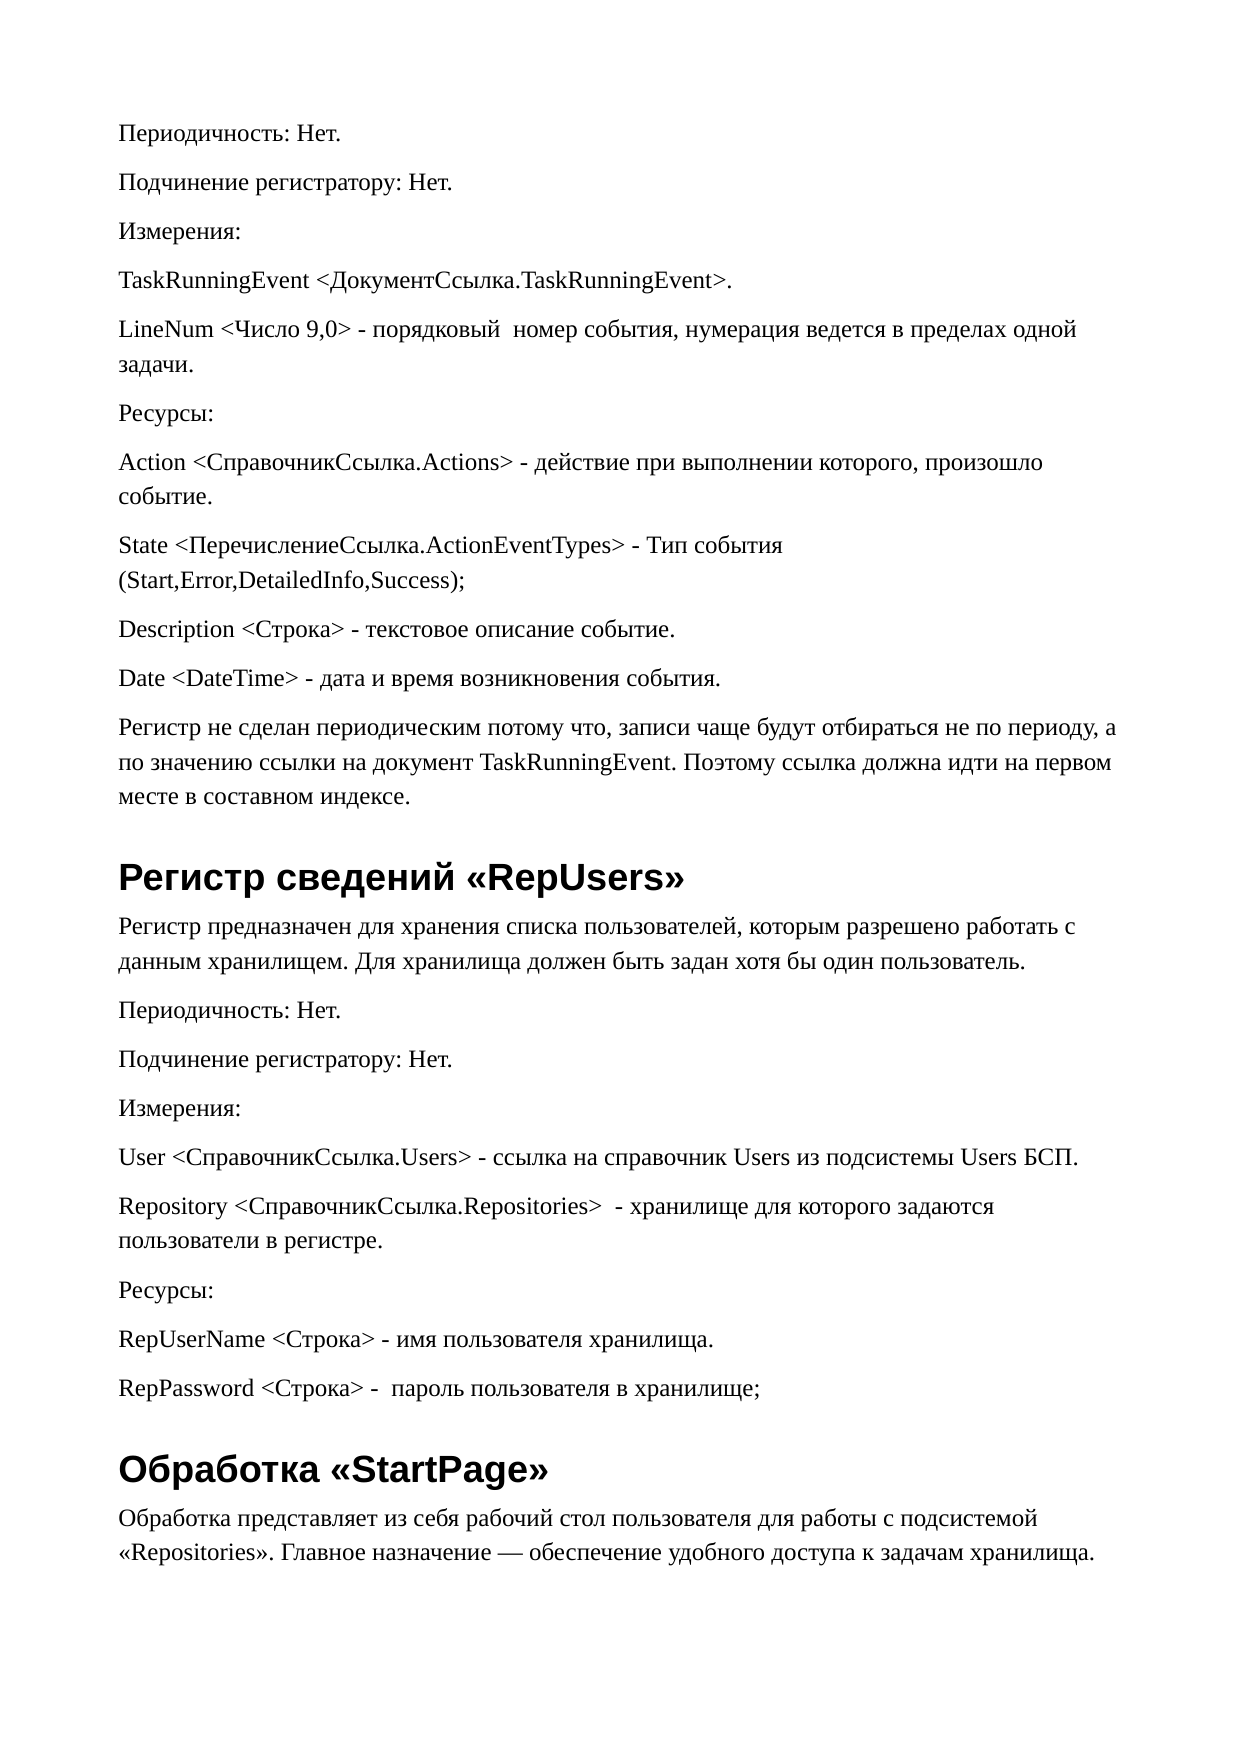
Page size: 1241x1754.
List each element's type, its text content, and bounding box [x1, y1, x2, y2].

text User <СправочникСсылка.Users> - ссылка на справочник Users из подсистемы Users БСП. [118, 1142, 1122, 1171]
text Регистр предназначен для хранения списка пользователей, которым разрешено работать с данным хранилищем. Для хранилища должен быть задан хотя бы один пользователь. [118, 911, 1122, 974]
text Ресурсы: [118, 1275, 1122, 1303]
text Description <Строка> - текстовое описание событие. [118, 614, 1122, 643]
text RepPassword <Строка> - пароль пользователя в хранилище; [118, 1373, 1122, 1402]
text Периодичность: Нет. [118, 118, 1122, 147]
text TaskRunningEvent <ДокументСсылка.TaskRunningEvent>. [118, 265, 1122, 294]
text Подчинение регистратору: Нет. [118, 1044, 1122, 1073]
text RepUserName <Строка> - имя пользователя хранилища. [118, 1324, 1122, 1352]
text Измерения: [118, 1093, 1122, 1122]
text Измерения: [118, 216, 1122, 245]
text Регистр не сделан периодическим потому что, записи чаще будут отбираться не по периоду, а по значению ссылки на документ TaskRunningEvent. Поэтому ссылка должна идти на первом месте в составном индексе. [118, 712, 1122, 810]
text LineNum <Число 9,0> - порядковый номер события, нумерация ведется в пределах одной задачи. [118, 314, 1122, 378]
text State <ПеречислениеСсылка.ActionEventTypes> - Тип события (Start,Error,DetailedInfo,Success); [118, 531, 1122, 594]
subtitle Обработка «StartPage» [118, 1447, 1122, 1491]
text Периодичность: Нет. [118, 995, 1122, 1024]
text Ресурсы: [118, 398, 1122, 427]
text Repository <СправочникСсылка.Repositories> - хранилище для которого задаются пользователи в регистре. [118, 1191, 1122, 1254]
text Обработка представляет из себя рабочий стол пользователя для работы с подсистемой «Repositories». Главное назначение — обеспечение удобного доступа к задачам хранилища. [118, 1503, 1122, 1566]
text Date <DateTime> - дата и время возникновения события. [118, 663, 1122, 692]
text Action <СправочникСсылка.Actions> - действие при выполнении которого, произошло событие. [118, 447, 1122, 510]
subtitle Регистр сведений «RepUsers» [118, 855, 1122, 899]
text Подчинение регистратору: Нет. [118, 167, 1122, 196]
